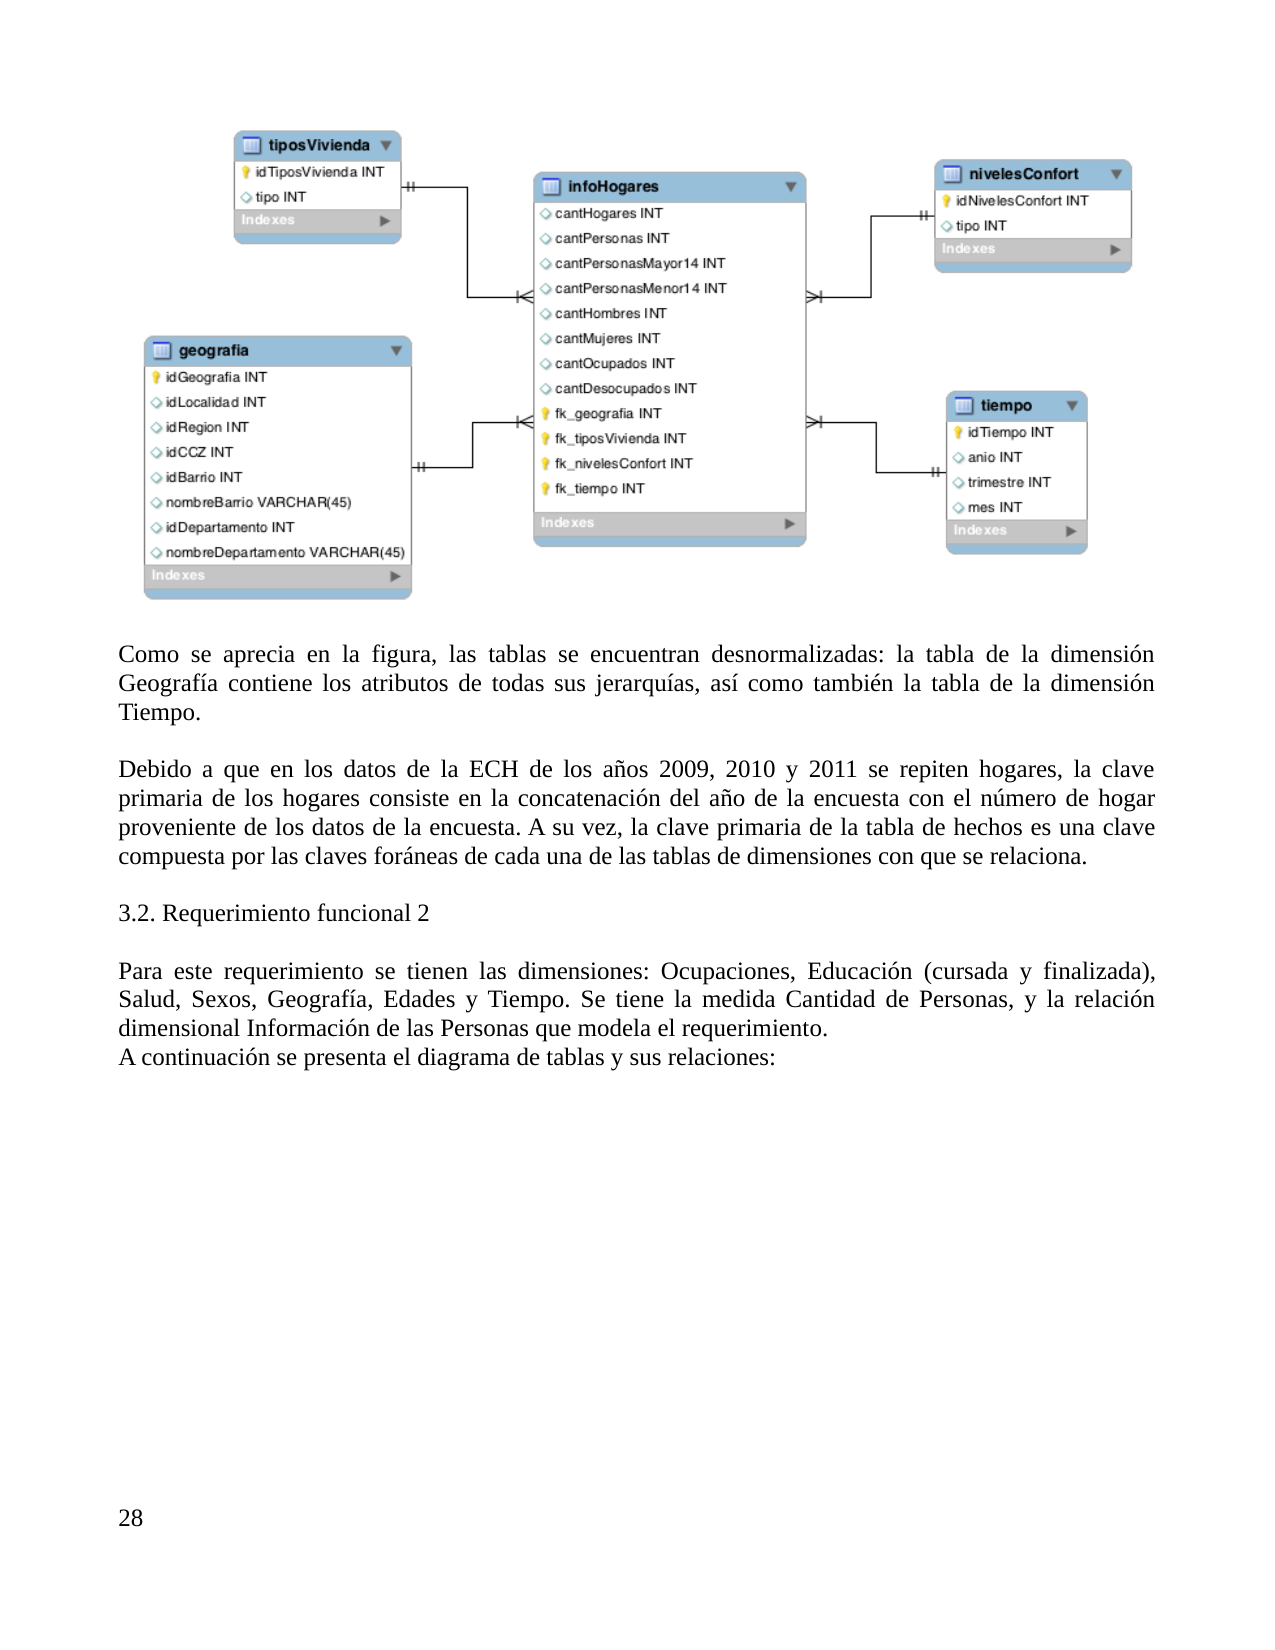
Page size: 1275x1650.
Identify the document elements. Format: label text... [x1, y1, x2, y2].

text Debido a que en los datos de la ECH de los años 2009, 2010 y 2011 se repiten hogares, la clave primaria de los hogares consiste en la concatenación del año de la encuesta con el número de hogar proveniente de los datos de la encuesta. A su vez, la clave primaria de la tabla de hechos es una clave compuesta por las claves foráneas de cada una de las tablas de dimensiones con que se relaciona. [118, 754, 1157, 869]
text A continuación se presenta el diagrama de tablas y sus relaciones: [118, 1042, 1157, 1071]
text Como se aprecia en la figura, las tablas se encuentran desnormalizadas: la tabla de la dimensión Geografía contiene los atributos de todas sus jerarquías, así como también la tabla de la dimensión Tiempo. [118, 639, 1157, 726]
picture [131, 118, 1144, 611]
text 3.2. Requerimiento funcional 2 [118, 898, 1157, 927]
text Para este requerimiento se tienen las dimensiones: Ocupaciones, Educación (cursada y finalizada), Salud, Sexos, Geografía, Edades y Tiempo. Se tiene la medida Cantidad de Personas, y la relación dimensional Información de las Personas que modela el requerimiento. [118, 956, 1157, 1042]
